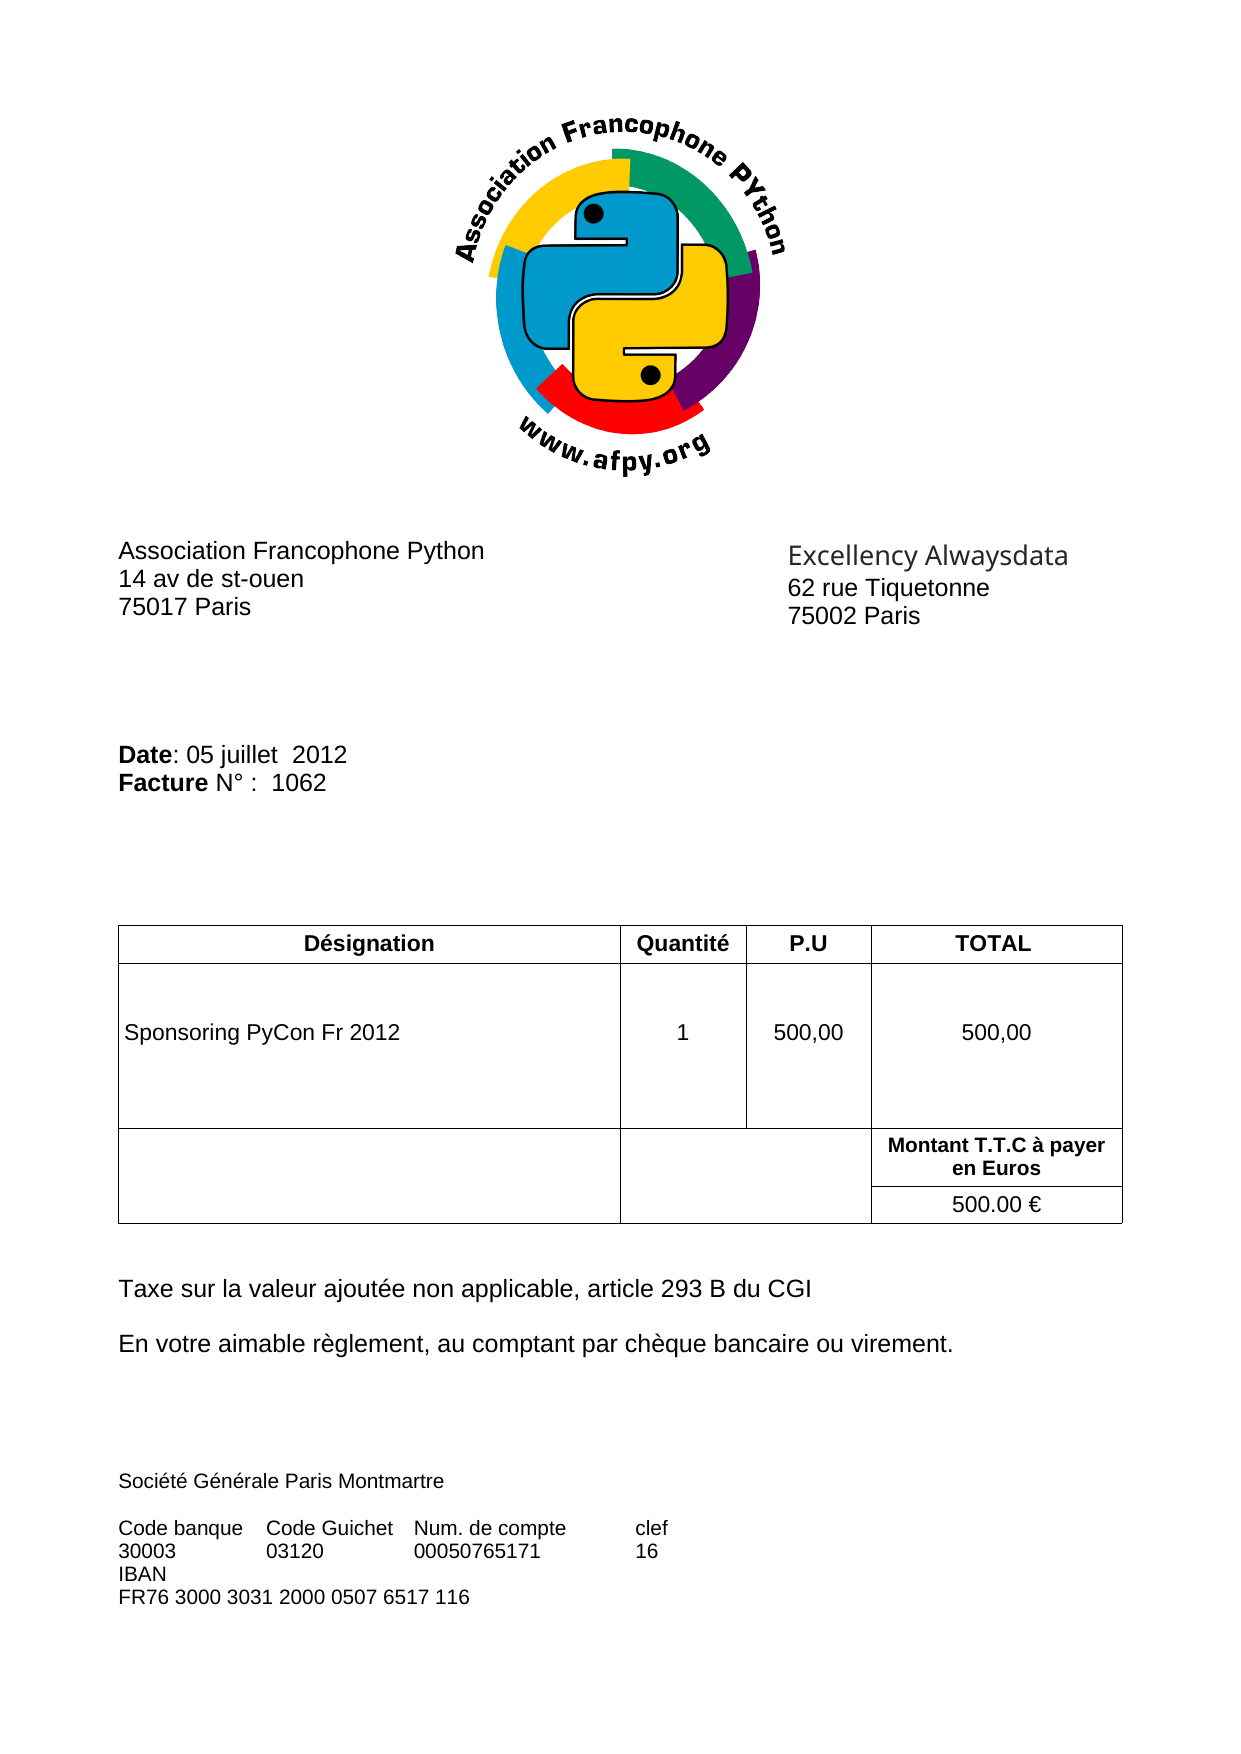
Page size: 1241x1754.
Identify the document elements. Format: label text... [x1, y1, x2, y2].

table_header [621, 1129, 871, 1223]
table_header Quantité [621, 926, 746, 962]
table_header [535, 537, 787, 657]
table_cell 500,00 [747, 964, 871, 1128]
table_header Désignation [119, 926, 620, 962]
text Taxe sur la valeur ajoutée non applicable, article 293 B du CGI [118, 1274, 1122, 1302]
table_cell Sponsoring PyCon Fr 2012 [119, 964, 620, 1128]
text Code banque Code Guichet Num. de compte clef [118, 1516, 1122, 1539]
table_header TOTAL [872, 926, 1122, 962]
table_header [119, 1129, 620, 1223]
text IBAN [118, 1563, 1122, 1586]
table_cell 1 [621, 964, 746, 1128]
table_header Excellency Alwaysdata 62 rue Tiquetonne 75002 Paris [787, 537, 1122, 657]
table_header P.U [747, 926, 871, 962]
text Société Générale Paris Montmartre [118, 1470, 1122, 1493]
picture [455, 118, 785, 477]
table_cell 500,00 € [872, 1187, 1122, 1223]
text Facture N° : 1062 [118, 769, 1122, 797]
text FR76 3000 3031 2000 0507 6517 116 [118, 1586, 1122, 1609]
text En votre aimable règlement, au comptant par chèque bancaire ou virement. [118, 1330, 1122, 1358]
table_header Association Francophone Python 14 av de st-ouen 75017 Paris [118, 537, 535, 657]
text Date: 05 juillet 2012 [118, 741, 1122, 769]
text 30003 03120 00050765171 16 [118, 1539, 1122, 1563]
table_cell 500,00 [872, 964, 1122, 1128]
table_header Montant T.T.C à payer en Euros [872, 1129, 1122, 1186]
